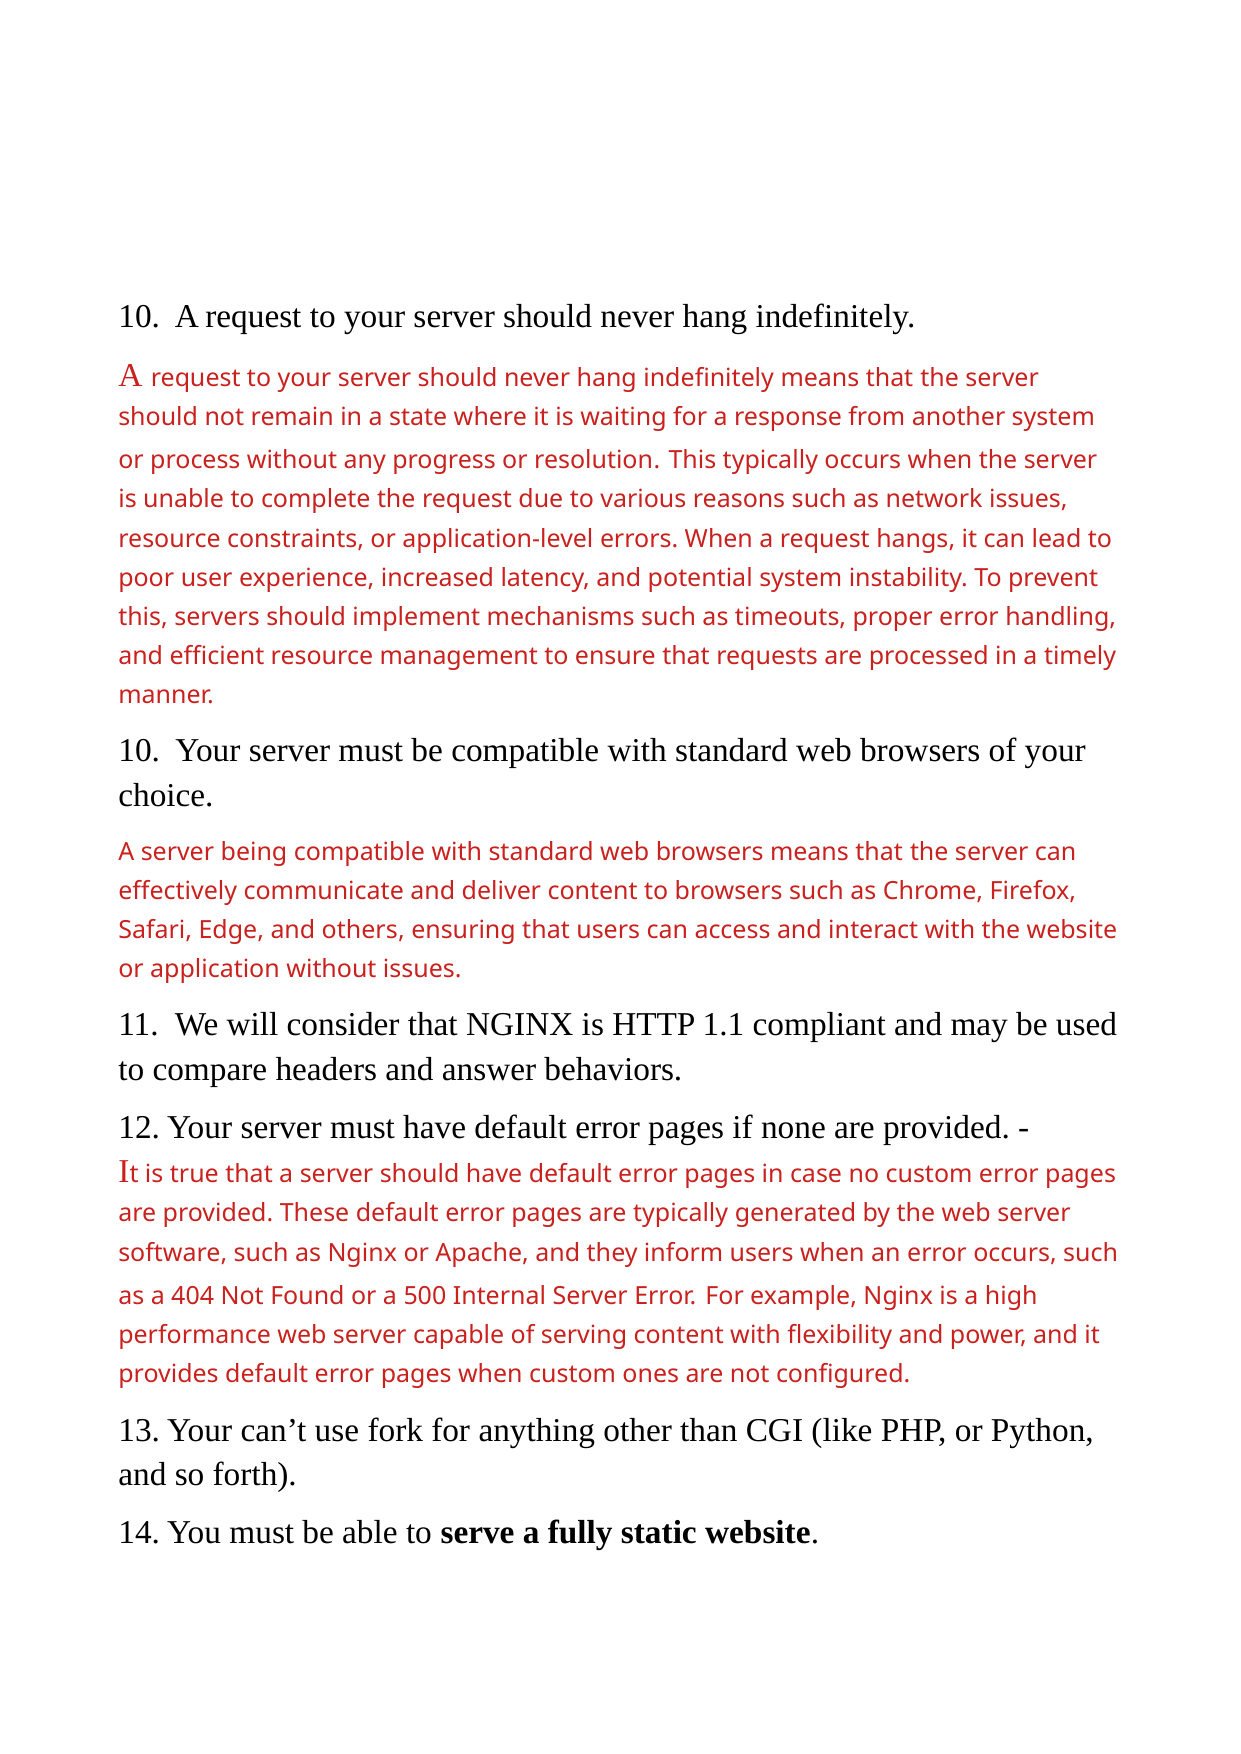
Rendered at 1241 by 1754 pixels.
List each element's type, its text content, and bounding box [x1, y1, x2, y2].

text A request to your server should never hang indefinitely means that the server should not remain in a state where it is waiting for a response from another system or process without any progress or resolution. This typically occurs when the server is unable to complete the request due to various reasons such as network issues, resource constraints, or application-level errors. When a request hangs, it can lead to poor user experience, increased latency, and potential system instability. To prevent this, servers should implement mechanisms such as timeouts, proper error handling, and efficient resource management to ensure that requests are processed in a timely manner. [118, 355, 1122, 711]
text 10. Your server must be compatible with standard web browsers of your choice. [118, 731, 1122, 813]
text 11. We will consider that NGINX is HTTP 1.1 compliant and may be used to compare headers and answer behaviors. [118, 1005, 1122, 1087]
text 14. You must be able to serve a fully static website. [118, 1512, 1122, 1551]
text 12. Your server must have default error pages if none are provided. - It is true that a server should have default error pages in case no custom error pages are provided. These default error pages are typically generated by the web server software, such as Nginx or Apache, and they inform users when an error occurs, such as a 404 Not Found or a 500 Internal Server Error. For example, Nginx is a high performance web server capable of serving content with flexibility and power, and it provides default error pages when custom ones are not configured. [118, 1107, 1122, 1390]
text 10. A request to your server should never hang indefinitely. [118, 296, 1122, 334]
text A server being compatible with standard web browsers means that the server can effectively communicate and deliver content to browsers such as Chrome, Firefox, Safari, Edge, and others, ensuring that users can access and interact with the website or application without issues. [118, 833, 1122, 985]
text 13. Your can’t use fork for anything other than CGI (like PHP, or Python, and so forth). [118, 1410, 1122, 1492]
